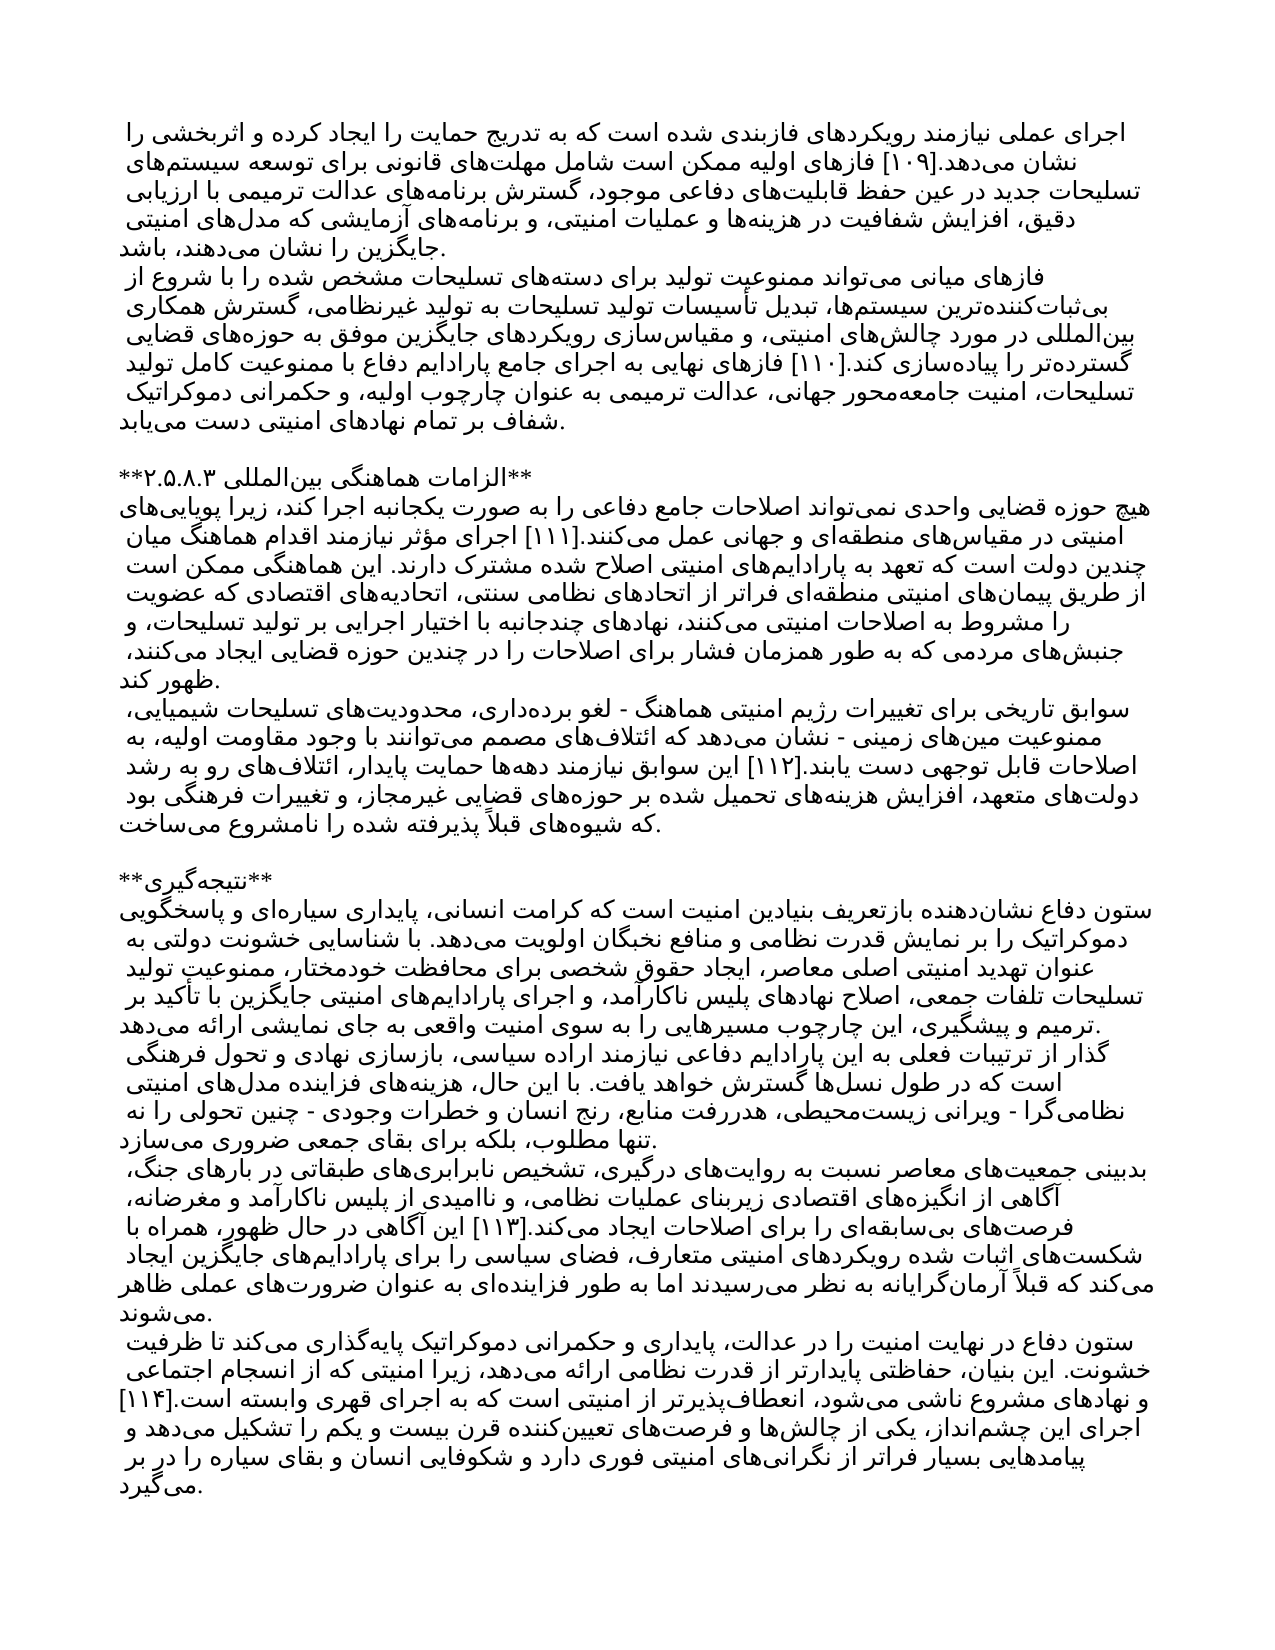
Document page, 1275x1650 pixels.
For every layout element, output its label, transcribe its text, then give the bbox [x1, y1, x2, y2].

text **نتیجه‌گیری** [118, 866, 1157, 895]
text فازهای میانی می‌تواند ممنوعیت تولید برای دسته‌های تسلیحات مشخص شده را با شروع از بی‌ثبات‌کننده‌ترین سیستم‌ها، تبدیل تأسیسات تولید تسلیحات به تولید غیرنظامی، گسترش همکاری بین‌المللی در مورد چالش‌های امنیتی، و مقیاس‌سازی رویکردهای جایگزین موفق به حوزه‌های قضایی گسترده‌تر را پیاده‌سازی کند.[۱۱۰] فازهای نهایی به اجرای جامع پارادایم دفاع با ممنوعیت کامل تولید تسلیحات، امنیت جامعه‌محور جهانی، عدالت ترمیمی به عنوان چارچوب اولیه، و حکمرانی دموکراتیک شفاف بر تمام نهادهای امنیتی دست می‌یابد. [118, 262, 1157, 434]
text گذار از ترتیبات فعلی به این پارادایم دفاعی نیازمند اراده سیاسی، بازسازی نهادی و تحول فرهنگی است که در طول نسل‌ها گسترش خواهد یافت. با این حال، هزینه‌های فزاینده مدل‌های امنیتی نظامی‌گرا - ویرانی زیست‌محیطی، هدررفت منابع، رنج انسان و خطرات وجودی - چنین تحولی را نه تنها مطلوب، بلکه برای بقای جمعی ضروری می‌سازد. [118, 1039, 1157, 1154]
text ستون دفاع در نهایت امنیت را در عدالت، پایداری و حکمرانی دموکراتیک پایه‌گذاری می‌کند تا ظرفیت خشونت. این بنیان، حفاظتی پایدارتر از قدرت نظامی ارائه می‌دهد، زیرا امنیتی که از انسجام اجتماعی و نهادهای مشروع ناشی می‌شود، انعطاف‌پذیرتر از امنیتی است که به اجرای قهری وابسته است.[۱۱۴] اجرای این چشم‌انداز، یکی از چالش‌ها و فرصت‌های تعیین‌کننده قرن بیست و یکم را تشکیل می‌دهد و پیامدهایی بسیار فراتر از نگرانی‌های امنیتی فوری دارد و شکوفایی انسان و بقای سیاره را در بر می‌گیرد. [118, 1327, 1157, 1499]
text سوابق تاریخی برای تغییرات رژیم امنیتی هماهنگ - لغو برده‌داری، محدودیت‌های تسلیحات شیمیایی، ممنوعیت مین‌های زمینی - نشان می‌دهد که ائتلاف‌های مصمم می‌توانند با وجود مقاومت اولیه، به اصلاحات قابل توجهی دست یابند.[۱۱۲] این سوابق نیازمند دهه‌ها حمایت پایدار، ائتلاف‌های رو به رشد دولت‌های متعهد، افزایش هزینه‌های تحمیل شده بر حوزه‌های قضایی غیرمجاز، و تغییرات فرهنگی بود که شیوه‌های قبلاً پذیرفته شده را نامشروع می‌ساخت. [118, 693, 1157, 837]
text اجرای عملی نیازمند رویکردهای فازبندی شده است که به تدریج حمایت را ایجاد کرده و اثربخشی را نشان می‌دهد.[۱۰۹] فازهای اولیه ممکن است شامل مهلت‌های قانونی برای توسعه سیستم‌های تسلیحات جدید در عین حفظ قابلیت‌های دفاعی موجود، گسترش برنامه‌های عدالت ترمیمی با ارزیابی دقیق، افزایش شفافیت در هزینه‌ها و عملیات امنیتی، و برنامه‌های آزمایشی که مدل‌های امنیتی جایگزین را نشان می‌دهند، باشد. [118, 118, 1157, 262]
text **۲.۵.۸.۳ الزامات هماهنگی بین‌المللی** [118, 463, 1157, 492]
text ستون دفاع نشان‌دهنده بازتعریف بنیادین امنیت است که کرامت انسانی، پایداری سیاره‌ای و پاسخگویی دموکراتیک را بر نمایش قدرت نظامی و منافع نخبگان اولویت می‌دهد. با شناسایی خشونت دولتی به عنوان تهدید امنیتی اصلی معاصر، ایجاد حقوق شخصی برای محافظت خودمختار، ممنوعیت تولید تسلیحات تلفات جمعی، اصلاح نهادهای پلیس ناکارآمد، و اجرای پارادایم‌های امنیتی جایگزین با تأکید بر ترمیم و پیشگیری، این چارچوب مسیرهایی را به سوی امنیت واقعی به جای نمایشی ارائه می‌دهد. [118, 895, 1157, 1039]
text بدبینی جمعیت‌های معاصر نسبت به روایت‌های درگیری، تشخیص نابرابری‌های طبقاتی در بارهای جنگ، آگاهی از انگیزه‌های اقتصادی زیربنای عملیات نظامی، و ناامیدی از پلیس ناکارآمد و مغرضانه، فرصت‌های بی‌سابقه‌ای را برای اصلاحات ایجاد می‌کند.[۱۱۳] این آگاهی در حال ظهور، همراه با شکست‌های اثبات شده رویکردهای امنیتی متعارف، فضای سیاسی را برای پارادایم‌های جایگزین ایجاد می‌کند که قبلاً آرمان‌گرایانه به نظر می‌رسیدند اما به طور فزاینده‌ای به عنوان ضرورت‌های عملی ظاهر می‌شوند. [118, 1154, 1157, 1327]
text هیچ حوزه قضایی واحدی نمی‌تواند اصلاحات جامع دفاعی را به صورت یکجانبه اجرا کند، زیرا پویایی‌های امنیتی در مقیاس‌های منطقه‌ای و جهانی عمل می‌کنند.[۱۱۱] اجرای مؤثر نیازمند اقدام هماهنگ میان چندین دولت است که تعهد به پارادایم‌های امنیتی اصلاح شده مشترک دارند. این هماهنگی ممکن است از طریق پیمان‌های امنیتی منطقه‌ای فراتر از اتحادهای نظامی سنتی، اتحادیه‌های اقتصادی که عضویت را مشروط به اصلاحات امنیتی می‌کنند، نهادهای چندجانبه با اختیار اجرایی بر تولید تسلیحات، و جنبش‌های مردمی که به طور همزمان فشار برای اصلاحات را در چندین حوزه قضایی ایجاد می‌کنند، ظهور کند. [118, 492, 1157, 693]
